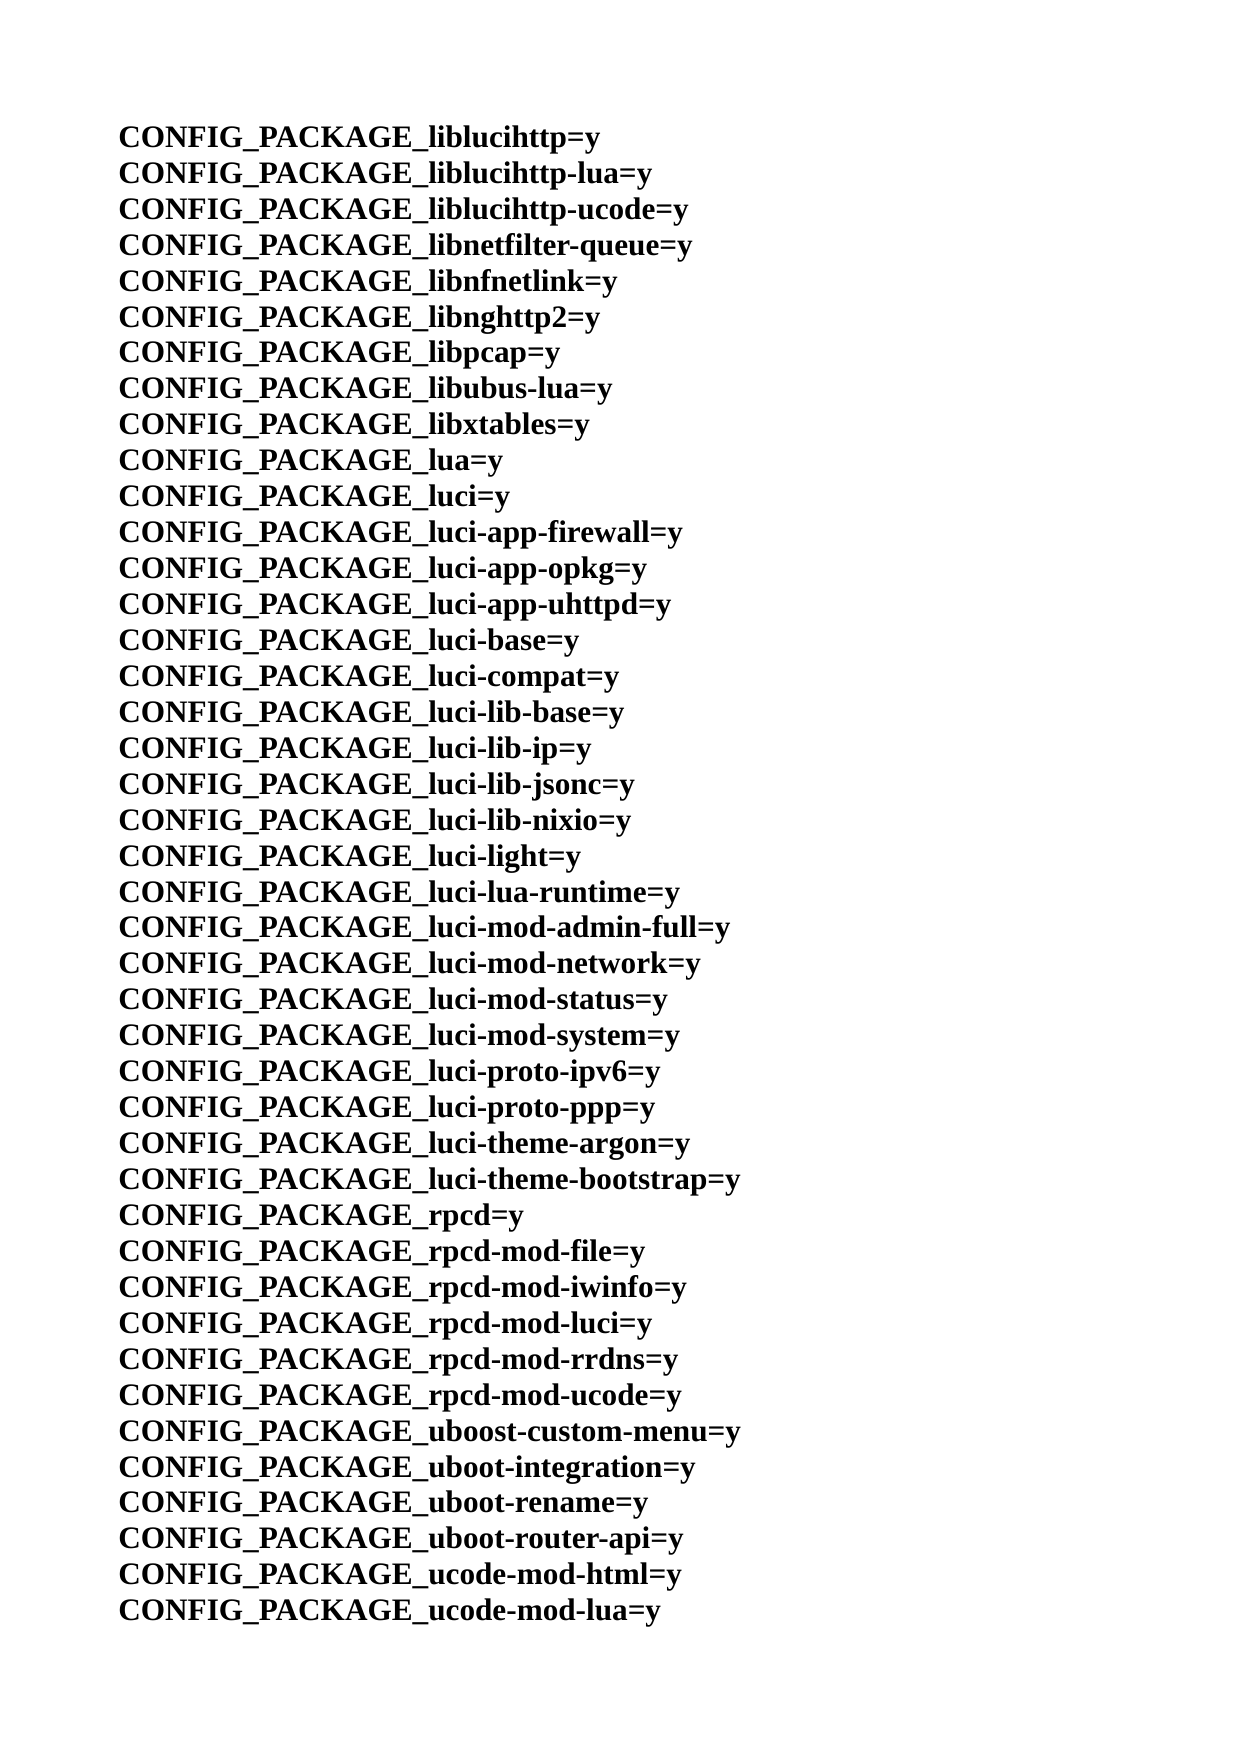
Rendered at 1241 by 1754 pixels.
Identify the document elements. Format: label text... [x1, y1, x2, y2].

text CONFIG_PACKAGE_luci-lib-nixio=y [118, 801, 1122, 837]
text CONFIG_PACKAGE_luci-app-uhttpd=y [118, 585, 1122, 621]
text CONFIG_PACKAGE_luci-proto-ipv6=y [118, 1052, 1122, 1088]
text CONFIG_PACKAGE_uboost-custom-menu=y [118, 1412, 1122, 1448]
text CONFIG_PACKAGE_luci-mod-network=y [118, 945, 1122, 981]
text CONFIG_PACKAGE_libnfnetlink=y [118, 262, 1122, 298]
text CONFIG_PACKAGE_luci-lib-base=y [118, 693, 1122, 729]
text CONFIG_PACKAGE_ucode-mod-html=y [118, 1556, 1122, 1592]
text CONFIG_PACKAGE_uboot-rename=y [118, 1484, 1122, 1520]
text CONFIG_PACKAGE_ucode-mod-lua=y [118, 1592, 1122, 1627]
text CONFIG_PACKAGE_luci-lua-runtime=y [118, 873, 1122, 909]
text CONFIG_PACKAGE_luci-mod-admin-full=y [118, 909, 1122, 945]
text CONFIG_PACKAGE_rpcd-mod-luci=y [118, 1304, 1122, 1340]
text CONFIG_PACKAGE_luci=y [118, 477, 1122, 513]
text CONFIG_PACKAGE_luci-app-firewall=y [118, 513, 1122, 549]
text CONFIG_PACKAGE_luci-proto-ppp=y [118, 1088, 1122, 1124]
text CONFIG_PACKAGE_rpcd=y [118, 1196, 1122, 1232]
text CONFIG_PACKAGE_libnetfilter-queue=y [118, 226, 1122, 262]
text CONFIG_PACKAGE_rpcd-mod-file=y [118, 1232, 1122, 1268]
text CONFIG_PACKAGE_luci-mod-system=y [118, 1017, 1122, 1052]
text CONFIG_PACKAGE_libubus-lua=y [118, 370, 1122, 406]
text CONFIG_PACKAGE_lua=y [118, 442, 1122, 477]
text CONFIG_PACKAGE_luci-app-opkg=y [118, 549, 1122, 585]
text CONFIG_PACKAGE_rpcd-mod-ucode=y [118, 1376, 1122, 1412]
text CONFIG_PACKAGE_uboot-integration=y [118, 1448, 1122, 1484]
text CONFIG_PACKAGE_liblucihttp=y [118, 118, 1122, 154]
text CONFIG_PACKAGE_rpcd-mod-rrdns=y [118, 1340, 1122, 1376]
text CONFIG_PACKAGE_uboot-router-api=y [118, 1520, 1122, 1556]
text CONFIG_PACKAGE_libxtables=y [118, 406, 1122, 442]
text CONFIG_PACKAGE_luci-theme-bootstrap=y [118, 1160, 1122, 1196]
text CONFIG_PACKAGE_luci-compat=y [118, 657, 1122, 693]
text CONFIG_PACKAGE_liblucihttp-lua=y [118, 154, 1122, 190]
text CONFIG_PACKAGE_luci-light=y [118, 837, 1122, 873]
text CONFIG_PACKAGE_liblucihttp-ucode=y [118, 190, 1122, 226]
text CONFIG_PACKAGE_luci-lib-ip=y [118, 729, 1122, 765]
text CONFIG_PACKAGE_rpcd-mod-iwinfo=y [118, 1268, 1122, 1304]
text CONFIG_PACKAGE_luci-mod-status=y [118, 981, 1122, 1017]
text CONFIG_PACKAGE_luci-lib-jsonc=y [118, 765, 1122, 801]
text CONFIG_PACKAGE_luci-base=y [118, 621, 1122, 657]
text CONFIG_PACKAGE_libpcap=y [118, 334, 1122, 370]
text CONFIG_PACKAGE_luci-theme-argon=y [118, 1124, 1122, 1160]
text CONFIG_PACKAGE_libnghttp2=y [118, 298, 1122, 334]
